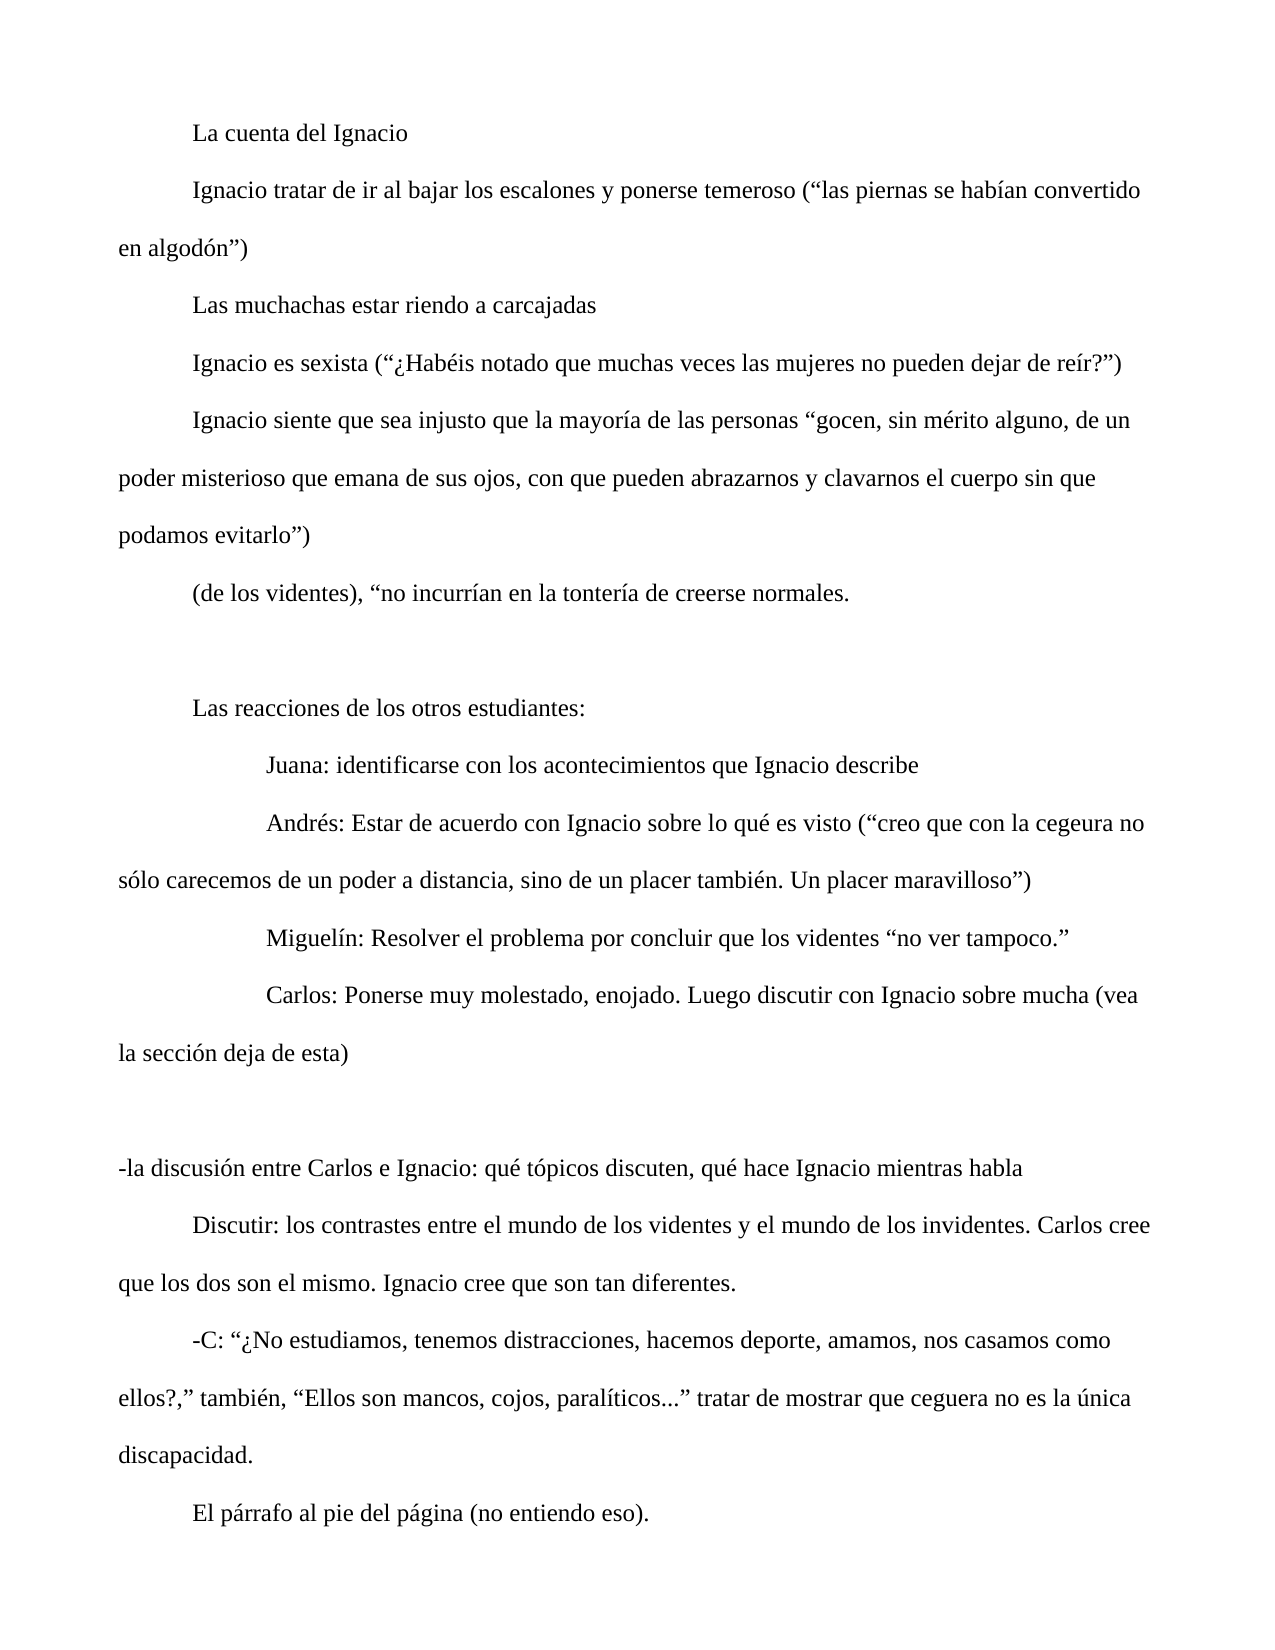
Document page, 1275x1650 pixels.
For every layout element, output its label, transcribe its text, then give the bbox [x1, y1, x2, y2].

text -la discusión entre Carlos e Ignacio: qué tópicos discuten, qué hace Ignacio mientras habla [118, 1153, 1157, 1182]
text Las reacciones de los otros estudiantes: [118, 693, 1157, 722]
text Las muchachas estar riendo a carcajadas [118, 291, 1157, 319]
text Discutir: los contrastes entre el mundo de los videntes y el mundo de los invidentes. Carlos cree que los dos son el mismo. Ignacio cree que son tan diferentes. [118, 1211, 1157, 1297]
text Miguelín: Resolver el problema por concluir que los videntes “no ver tampoco.” [118, 923, 1157, 952]
text Andrés: Estar de acuerdo con Ignacio sobre lo qué es visto (“creo que con la cegeura no sólo carecemos de un poder a distancia, sino de un placer también. Un placer maravilloso”) [118, 808, 1157, 894]
text Ignacio tratar de ir al bajar los escalones y ponerse temeroso (“las piernas se habían convertido en algodón”) [118, 176, 1157, 262]
text -C: “¿No estudiamos, tenemos distracciones, hacemos deporte, amamos, nos casamos como ellos?,” también, “Ellos son mancos, cojos, paralíticos...” tratar de mostrar que ceguera no es la única discapacidad. [118, 1326, 1157, 1469]
text Juana: identificarse con los acontecimientos que Ignacio describe [118, 751, 1157, 779]
text Carlos: Ponerse muy molestado, enojado. Luego discutir con Ignacio sobre mucha (vea la sección deja de esta) [118, 981, 1157, 1067]
text (de los videntes), “no incurrían en la tontería de creerse normales. [118, 578, 1157, 607]
text Ignacio es sexista (“¿Habéis notado que muchas veces las mujeres no pueden dejar de reír?”) [118, 348, 1157, 377]
text Ignacio siente que sea injusto que la mayoría de las personas “gocen, sin mérito alguno, de un poder misterioso que emana de sus ojos, con que pueden abrazarnos y clavarnos el cuerpo sin que podamos evitarlo”) [118, 406, 1157, 549]
text El párrafo al pie del página (no entiendo eso). [118, 1498, 1157, 1527]
text La cuenta del Ignacio [118, 118, 1157, 147]
